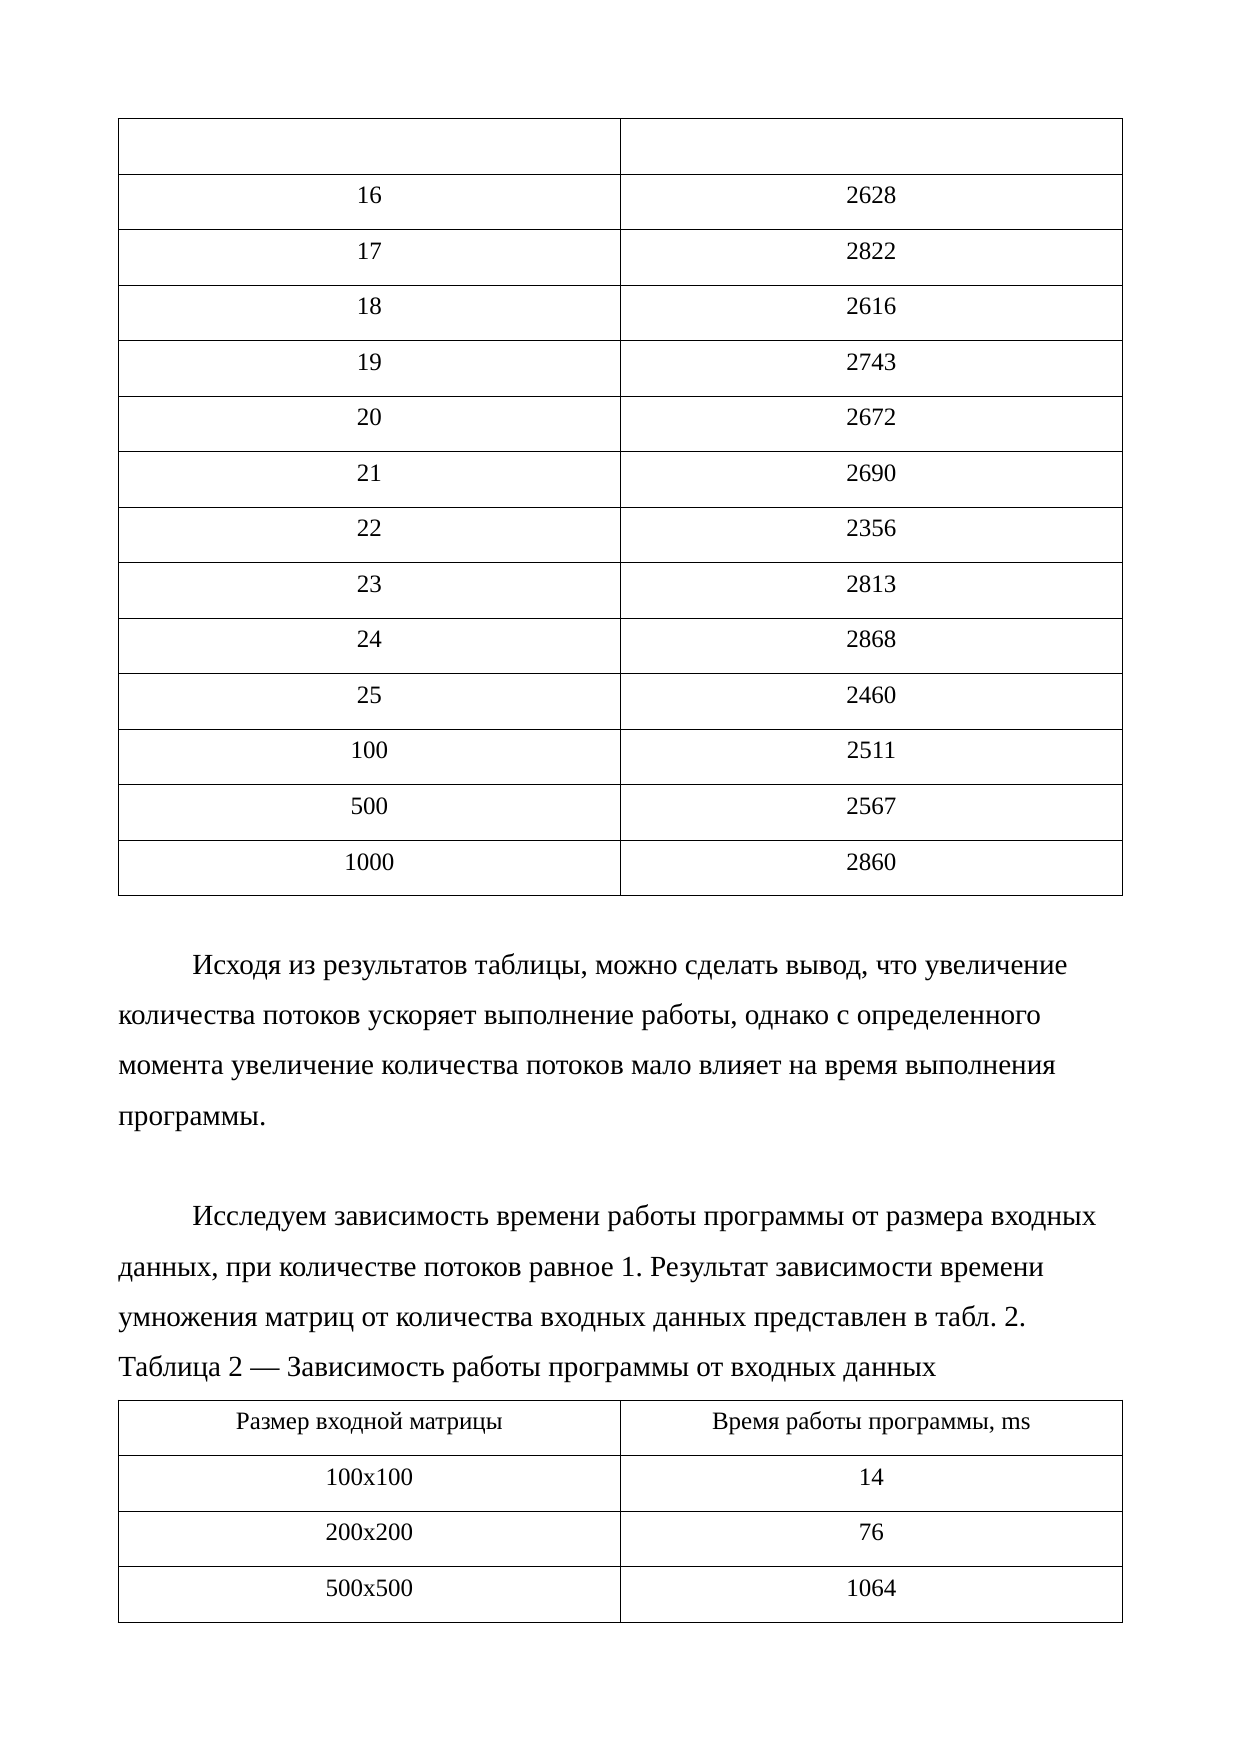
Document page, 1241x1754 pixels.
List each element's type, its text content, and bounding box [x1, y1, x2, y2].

table_cell [119, 119, 620, 174]
table_cell 500 [119, 785, 620, 840]
table_cell 100x100 [119, 1456, 620, 1511]
table_cell 2822 [621, 230, 1122, 285]
table_cell 1064 [621, 1567, 1122, 1622]
table_cell 16 [119, 175, 620, 229]
table_cell 19 [119, 341, 620, 396]
table_header Размер входной матрицы [119, 1401, 620, 1455]
table_cell [621, 119, 1122, 174]
table_cell 24 [119, 619, 620, 673]
table_cell 2616 [621, 286, 1122, 340]
table_cell 200x200 [119, 1512, 620, 1566]
text Исследуем зависимость времени работы программы от размера входных данных, при количестве потоков равное 1. Результат зависимости времени умножения матриц от количества входных данных представлен в табл. 2. [118, 1198, 1122, 1332]
table_cell 22 [119, 508, 620, 562]
text Таблица 2 — Зависимость работы программы от входных данных [118, 1349, 1122, 1383]
table_cell 20 [119, 397, 620, 451]
table_cell 25 [119, 674, 620, 729]
table_cell 18 [119, 286, 620, 340]
table_cell 17 [119, 230, 620, 285]
table_header Время работы программы, ms [621, 1401, 1122, 1455]
table_cell 21 [119, 452, 620, 507]
table_cell 2356 [621, 508, 1122, 562]
table_cell 14 [621, 1456, 1122, 1511]
table_cell 2868 [621, 619, 1122, 673]
table_cell 2511 [621, 730, 1122, 784]
table_cell 2460 [621, 674, 1122, 729]
table_cell 23 [119, 563, 620, 618]
table_cell 100 [119, 730, 620, 784]
table_cell 2628 [621, 175, 1122, 229]
table_cell 500x500 [119, 1567, 620, 1622]
table_cell 2743 [621, 341, 1122, 396]
table_cell 2690 [621, 452, 1122, 507]
table_cell 2567 [621, 785, 1122, 840]
table_cell 76 [621, 1512, 1122, 1566]
table_cell 2672 [621, 397, 1122, 451]
table_cell 2813 [621, 563, 1122, 618]
table_cell 2860 [621, 841, 1122, 895]
table_cell 1000 [119, 841, 620, 895]
text Исходя из результатов таблицы, можно сделать вывод, что увеличение количества потоков ускоряет выполнение работы, однако с определенного момента увеличение количества потоков мало влияет на время выполнения программы. [118, 947, 1122, 1131]
